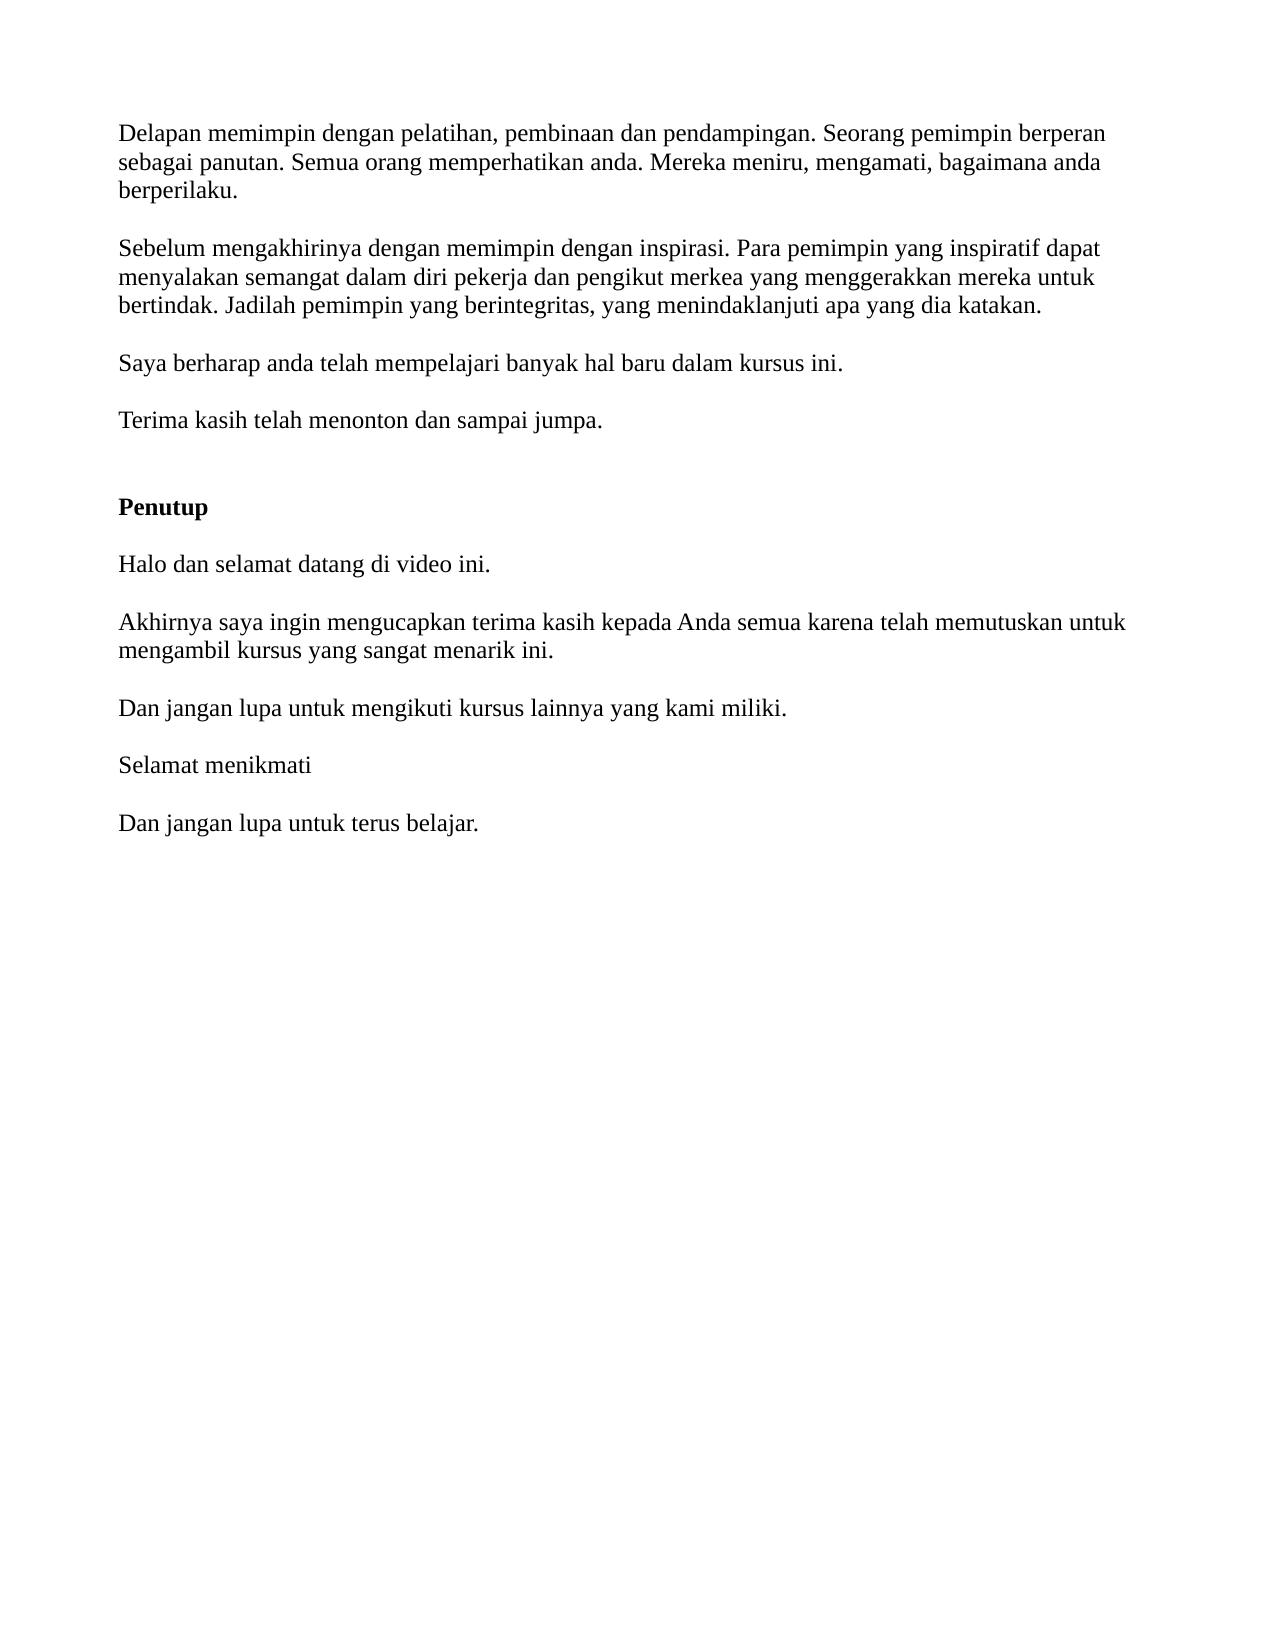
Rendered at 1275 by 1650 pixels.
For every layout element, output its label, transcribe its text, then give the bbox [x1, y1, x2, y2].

text Penutup [118, 492, 1157, 521]
text Halo dan selamat datang di video ini. [118, 549, 1157, 578]
text Akhirnya saya ingin mengucapkan terima kasih kepada Anda semua karena telah memutuskan untuk mengambil kursus yang sangat menarik ini. [118, 607, 1157, 664]
text Terima kasih telah menonton dan sampai jumpa. [118, 406, 1157, 434]
text Selamat menikmati [118, 751, 1157, 779]
text Sebelum mengakhirinya dengan memimpin dengan inspirasi. Para pemimpin yang inspiratif dapat menyalakan semangat dalam diri pekerja dan pengikut merkea yang menggerakkan mereka untuk bertindak. Jadilah pemimpin yang berintegritas, yang menindaklanjuti apa yang dia katakan. [118, 233, 1157, 319]
text Delapan memimpin dengan pelatihan, pembinaan dan pendampingan. Seorang pemimpin berperan sebagai panutan. Semua orang memperhatikan anda. Mereka meniru, mengamati, bagaimana anda berperilaku. [118, 118, 1157, 204]
text Saya berharap anda telah mempelajari banyak hal baru dalam kursus ini. [118, 348, 1157, 377]
text Dan jangan lupa untuk terus belajar. [118, 808, 1157, 837]
text Dan jangan lupa untuk mengikuti kursus lainnya yang kami miliki. [118, 693, 1157, 722]
